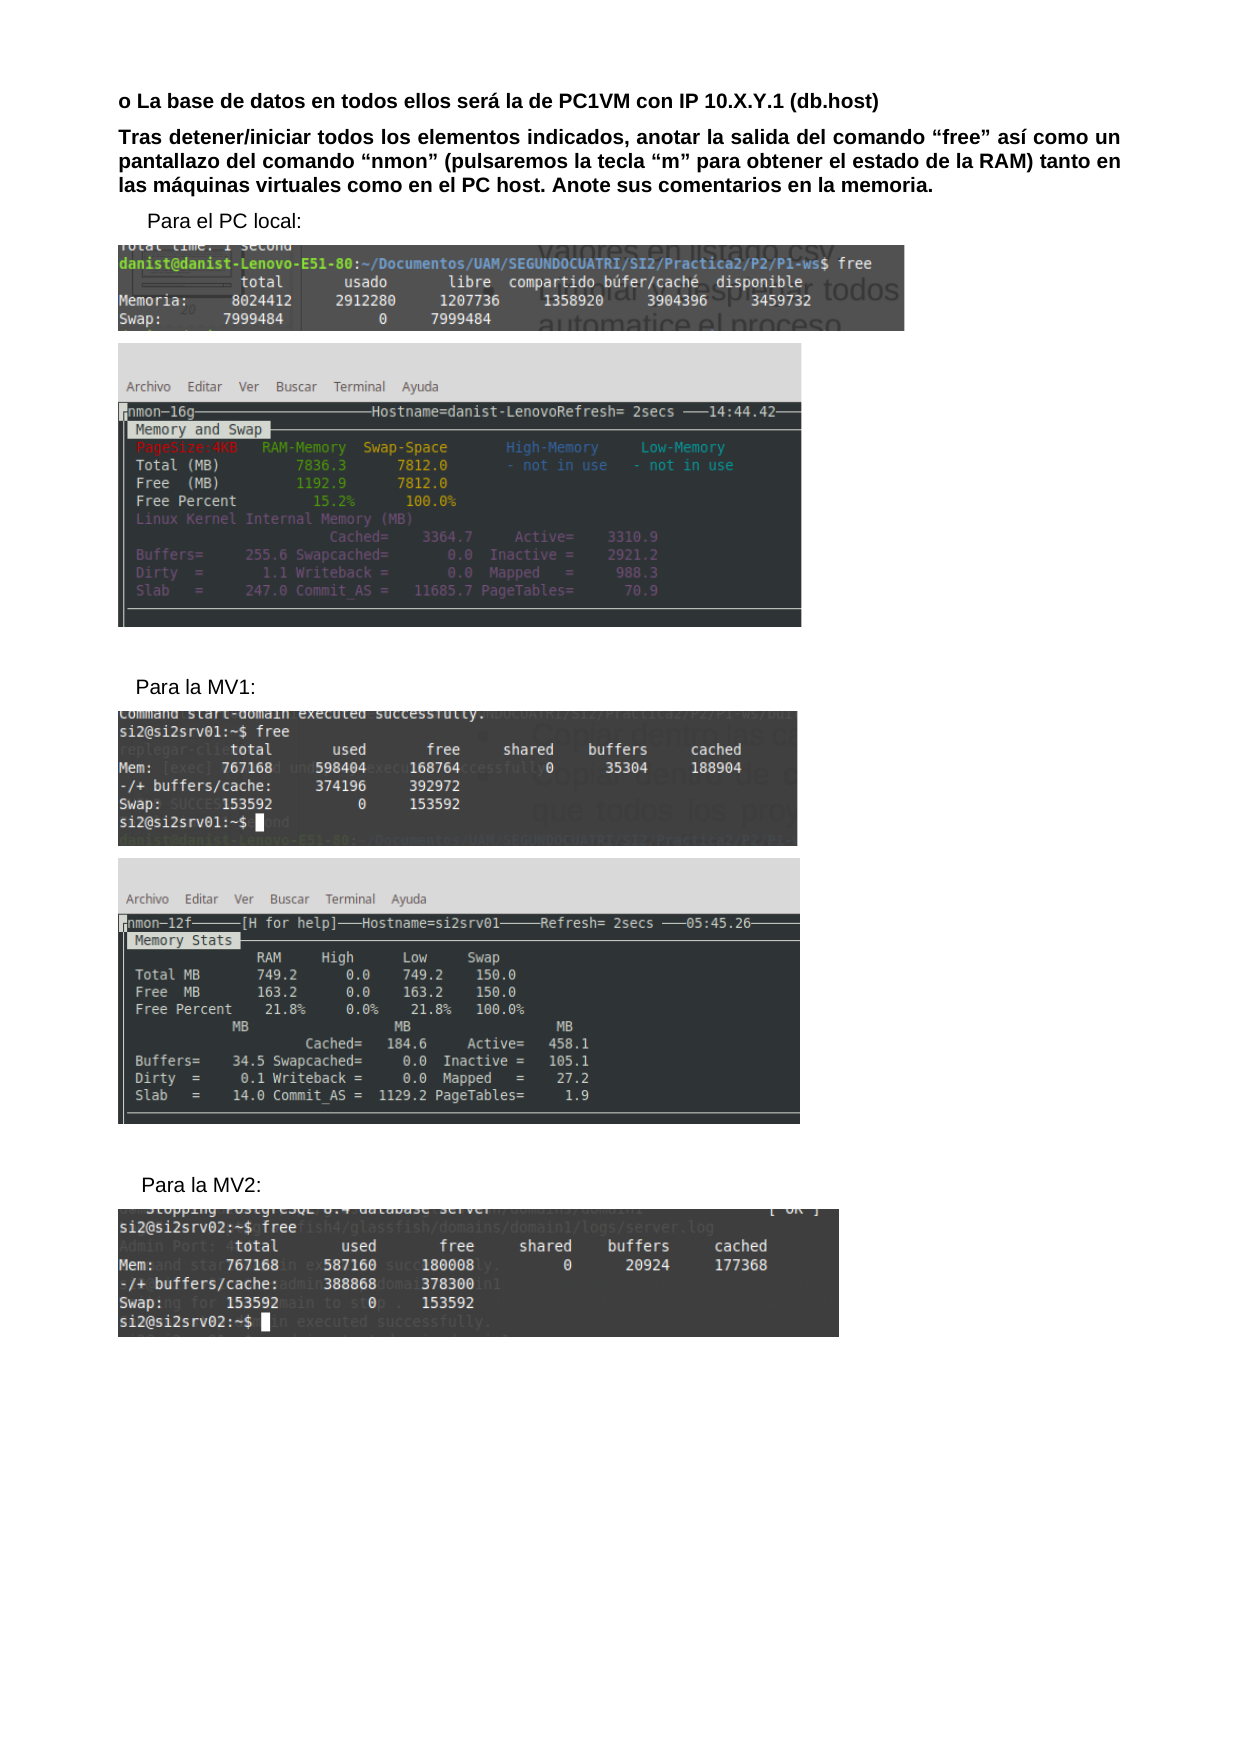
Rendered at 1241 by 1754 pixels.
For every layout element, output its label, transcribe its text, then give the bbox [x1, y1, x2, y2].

text Para el PC local: [118, 209, 1122, 233]
text Para la MV1: [118, 675, 1122, 699]
text Tras detener/iniciar todos los elementos indicados, anotar la salida del comando “free” así como un pantallazo del comando “nmon” (pulsaremos la tecla “m” para obtener el estado de la RAM) tanto en las máquinas virtuales como en el PC host. Anote sus comentarios en la memoria. [118, 125, 1122, 197]
text o La base de datos en todos ellos será la de PC1VM con IP 10.X.Y.1 (db.host) [118, 88, 1122, 112]
text Para la MV2: [118, 1173, 1122, 1197]
